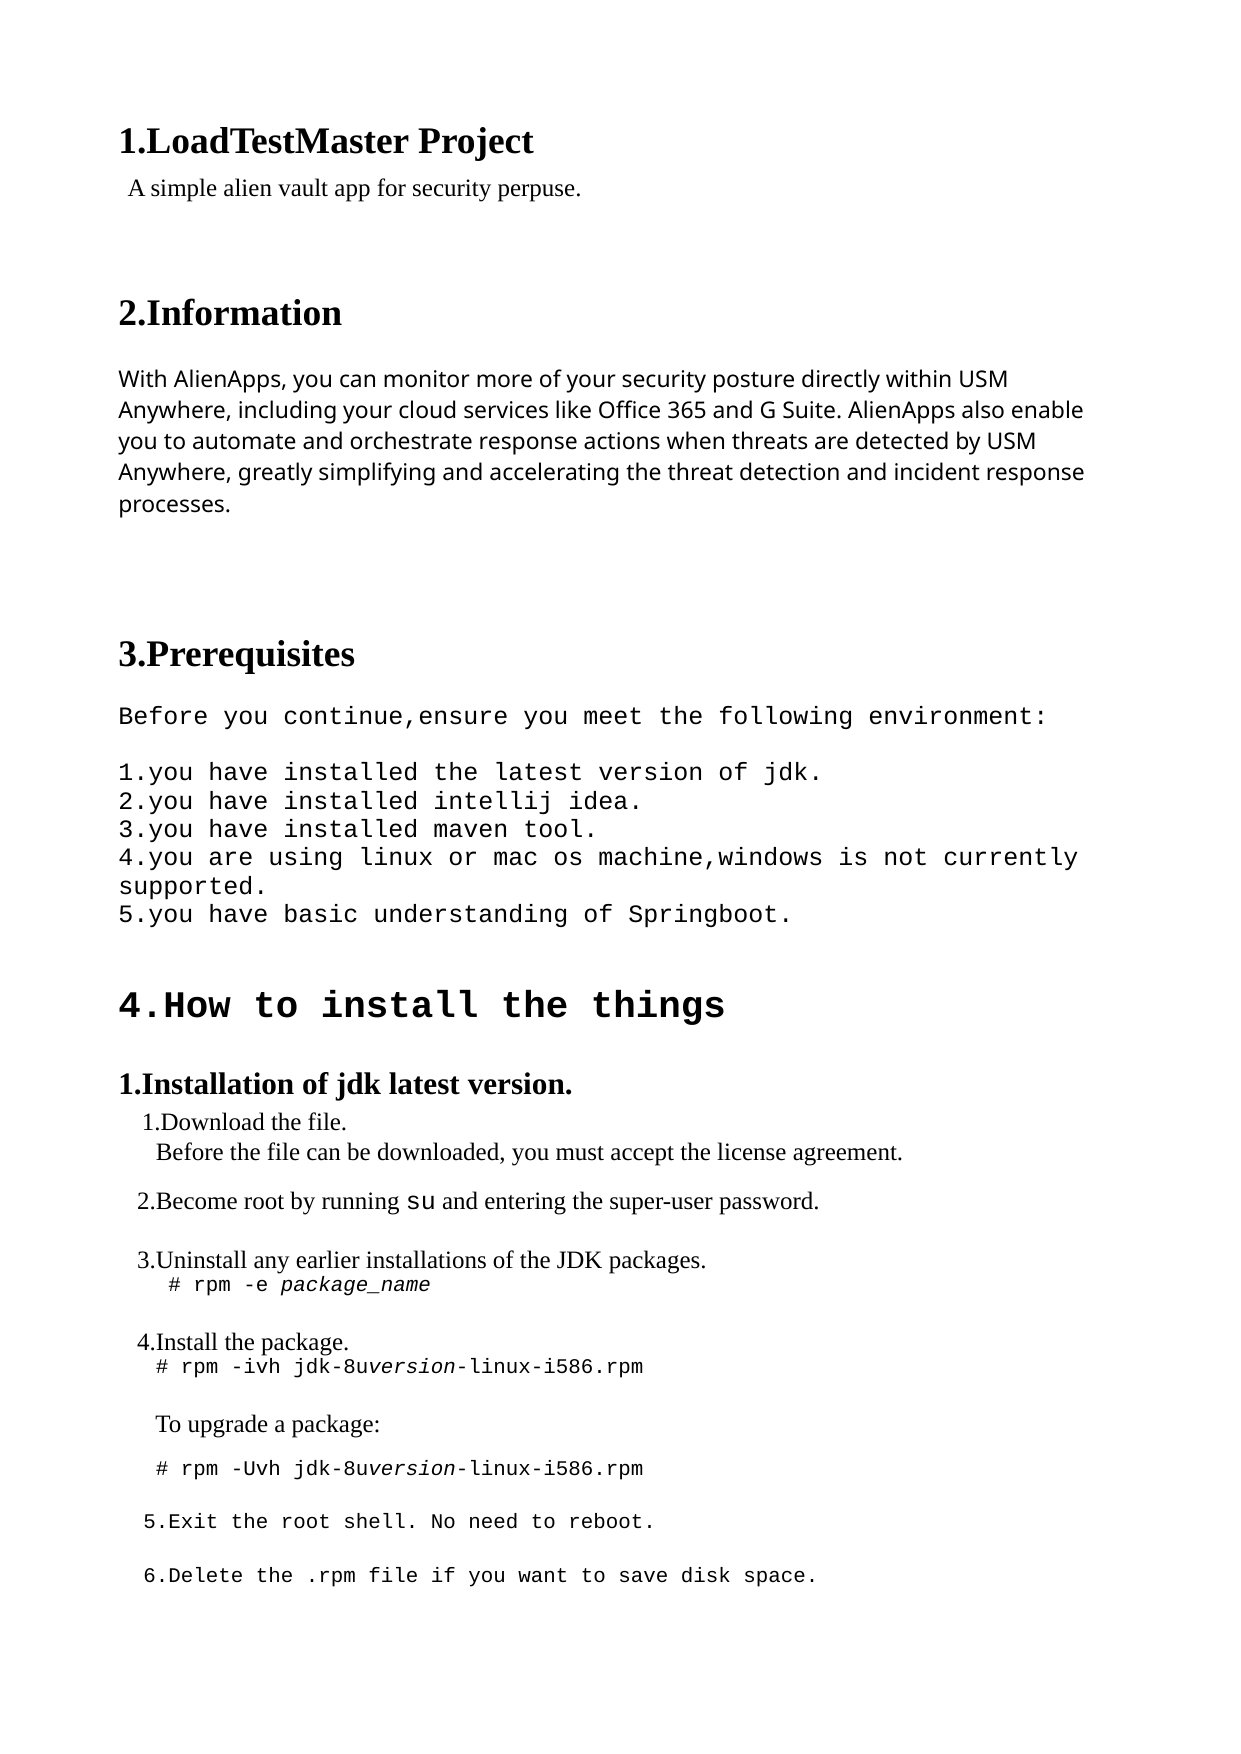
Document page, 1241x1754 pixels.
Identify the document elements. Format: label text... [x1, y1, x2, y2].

text 2.you have installed intellij idea. [118, 788, 1122, 817]
text 1.LoadTestMaster Project [118, 118, 1122, 161]
text A simple alien vault app for security perpuse. [118, 161, 1122, 204]
text 2.Information [118, 291, 1122, 334]
text 1.Installation of jdk latest version. [118, 1065, 1122, 1101]
text 3.you have installed maven tool. [118, 817, 1122, 845]
text # rpm -e package_name [118, 1274, 1122, 1298]
text 4.Install the package. [118, 1327, 1122, 1356]
text 1.you have installed the latest version of jdk. [118, 760, 1122, 788]
text To upgrade a package: [118, 1409, 1122, 1438]
text # rpm -Uvh jdk-8uversion-linux-i586.rpm [118, 1458, 1122, 1482]
text 4.you are using linux or mac os machine,windows is not currently supported. [118, 845, 1122, 902]
text 4.How to install the things [118, 987, 1122, 1029]
text 5.you have basic understanding of Springboot. [118, 902, 1122, 930]
text 5.Exit the root shell. No need to reboot. [118, 1511, 1122, 1535]
text # rpm -ivh jdk-8uversion-linux-i586.rpm [118, 1356, 1122, 1380]
text 3.Uninstall any earlier installations of the JDK packages. [118, 1246, 1122, 1274]
text 2.Become root by running su and entering the super-user password. [118, 1186, 1122, 1217]
text Before you continue,ensure you meet the following environment: [118, 703, 1122, 732]
text 1.Download the file. [118, 1101, 1122, 1137]
text 3.Prerequisites [118, 631, 1122, 674]
text Before the file can be downloaded, you must accept the license agreement. [118, 1137, 1122, 1166]
text With AlienApps, you can monitor more of your security posture directly within USM Anywhere, including your cloud services like Office 365 and G Suite. AlienApps also enable you to automate and orchestrate response actions when threats are detected by USM Anywhere, greatly simplifying and accelerating the threat detection and incident response processes. [118, 362, 1122, 519]
text 6.Delete the .rpm file if you want to save disk space. [118, 1564, 1122, 1588]
